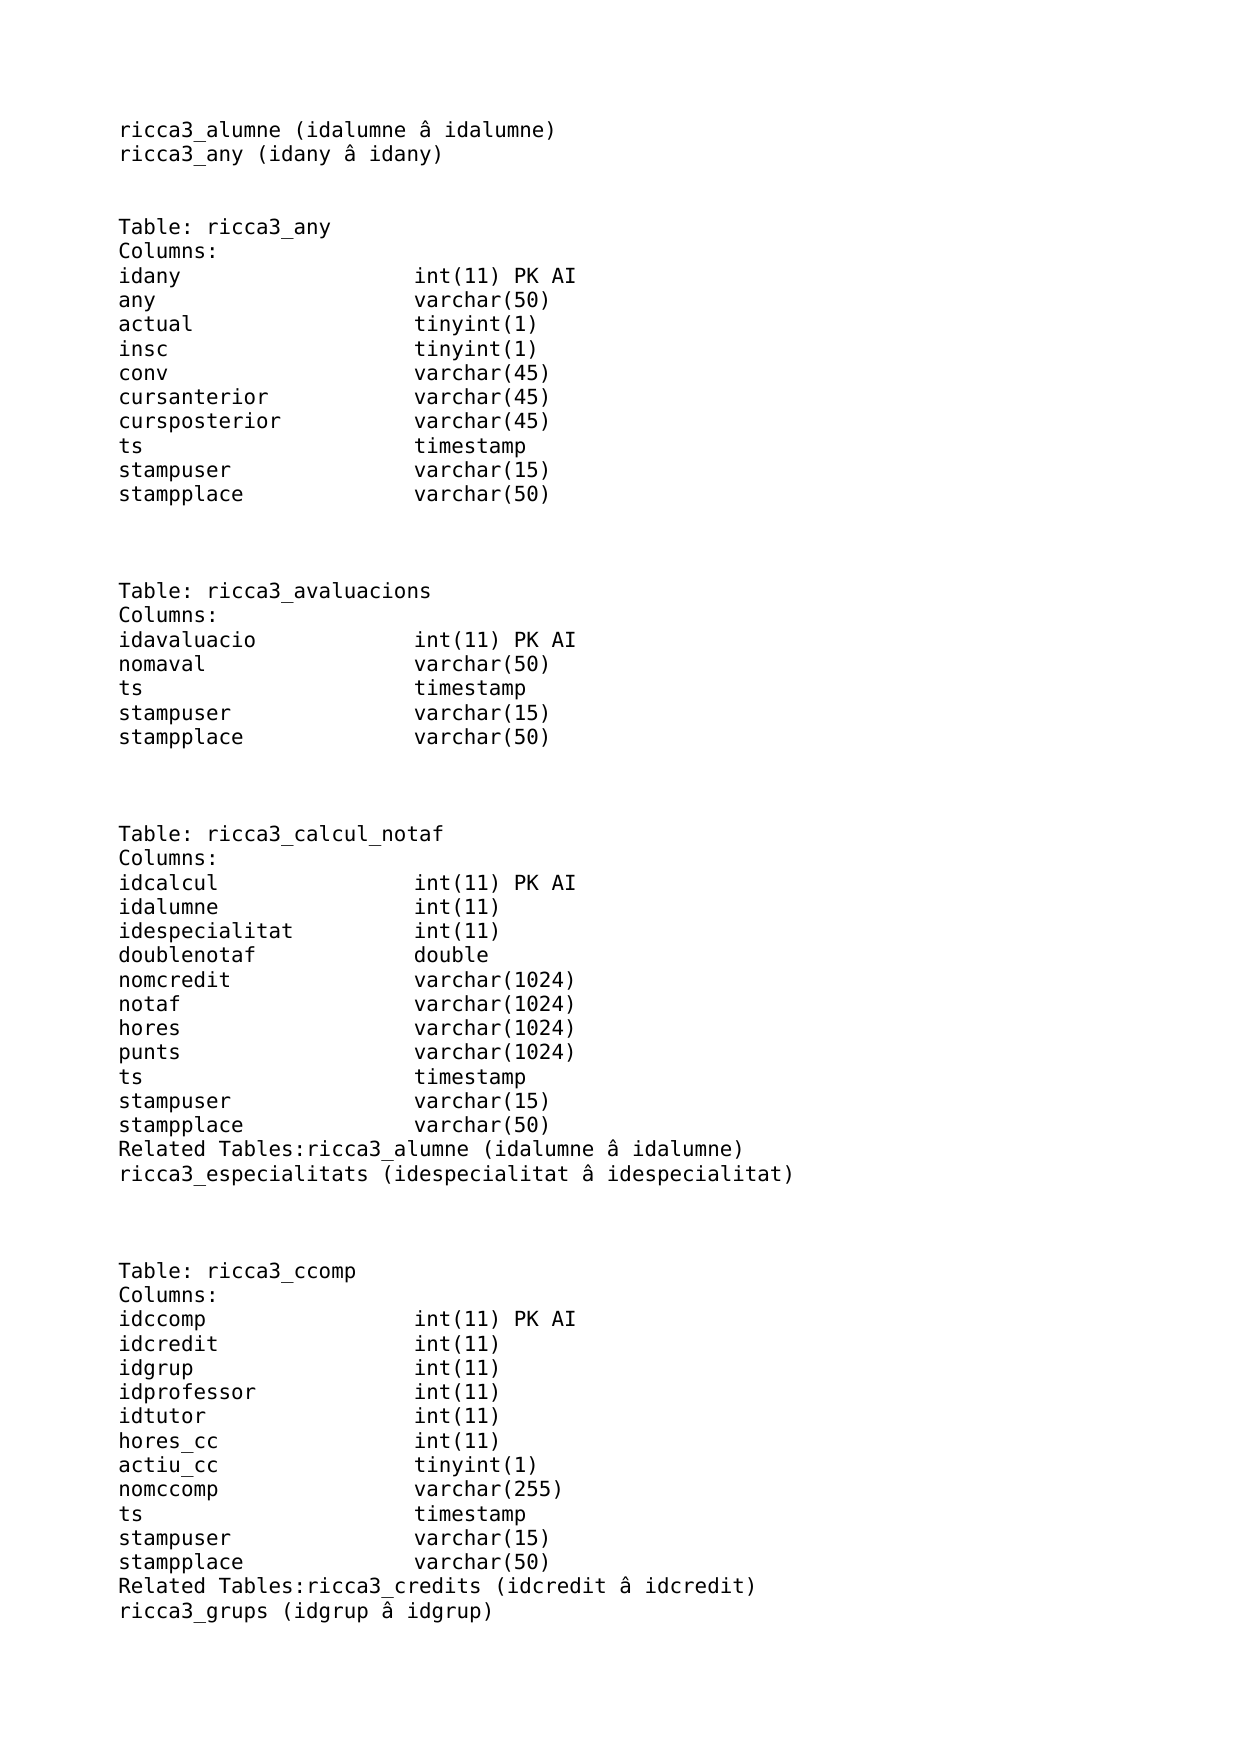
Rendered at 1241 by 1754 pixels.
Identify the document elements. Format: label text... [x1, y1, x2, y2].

text ricca3_especialitats (idespecialitat â idespecialitat) [118, 1162, 1122, 1186]
text Related Tables:ricca3_credits (idcredit â idcredit) [118, 1574, 1122, 1599]
text Columns: [118, 603, 1122, 628]
text stampuser varchar(15) [118, 1526, 1122, 1550]
text stampuser varchar(15) [118, 701, 1122, 725]
text idespecialitat int(11) [118, 919, 1122, 943]
text Columns: [118, 1283, 1122, 1307]
text nomcredit varchar(1024) [118, 968, 1122, 992]
text cursposterior varchar(45) [118, 409, 1122, 434]
text hores varchar(1024) [118, 1016, 1122, 1040]
text Table: ricca3_calcul_notaf [118, 822, 1122, 846]
text idcalcul int(11) PK AI [118, 871, 1122, 895]
text stampplace varchar(50) [118, 1550, 1122, 1574]
text stampuser varchar(15) [118, 1089, 1122, 1113]
text doublenotaf double [118, 943, 1122, 968]
text punts varchar(1024) [118, 1040, 1122, 1065]
text ts timestamp [118, 1502, 1122, 1526]
text idtutor int(11) [118, 1404, 1122, 1429]
text Table: ricca3_ccomp [118, 1259, 1122, 1283]
text actiu_cc tinyint(1) [118, 1453, 1122, 1477]
text idccomp int(11) PK AI [118, 1307, 1122, 1332]
text Related Tables:ricca3_alumne (idalumne â idalumne) [118, 1137, 1122, 1162]
text insc tinyint(1) [118, 337, 1122, 361]
text any varchar(50) [118, 288, 1122, 312]
text ricca3_alumne (idalumne â idalumne) [118, 118, 1122, 142]
text Table: ricca3_avaluacions [118, 579, 1122, 603]
text notaf varchar(1024) [118, 992, 1122, 1016]
text nomccomp varchar(255) [118, 1477, 1122, 1502]
text Columns: [118, 846, 1122, 871]
text ts timestamp [118, 1065, 1122, 1089]
text stampplace varchar(50) [118, 725, 1122, 749]
text stampplace varchar(50) [118, 482, 1122, 506]
text ricca3_any (idany â idany) [118, 142, 1122, 167]
text idprofessor int(11) [118, 1380, 1122, 1404]
text idalumne int(11) [118, 895, 1122, 919]
text ts timestamp [118, 676, 1122, 701]
text ts timestamp [118, 434, 1122, 458]
text ricca3_grups (idgrup â idgrup) [118, 1599, 1122, 1623]
text idavaluacio int(11) PK AI [118, 628, 1122, 652]
text hores_cc int(11) [118, 1429, 1122, 1453]
text Columns: [118, 239, 1122, 264]
text cursanterior varchar(45) [118, 385, 1122, 409]
text stampuser varchar(15) [118, 458, 1122, 482]
text nomaval varchar(50) [118, 652, 1122, 676]
text conv varchar(45) [118, 361, 1122, 385]
text actual tinyint(1) [118, 312, 1122, 337]
text Table: ricca3_any [118, 215, 1122, 239]
text idany int(11) PK AI [118, 264, 1122, 288]
text idgrup int(11) [118, 1356, 1122, 1380]
text stampplace varchar(50) [118, 1113, 1122, 1137]
text idcredit int(11) [118, 1332, 1122, 1356]
